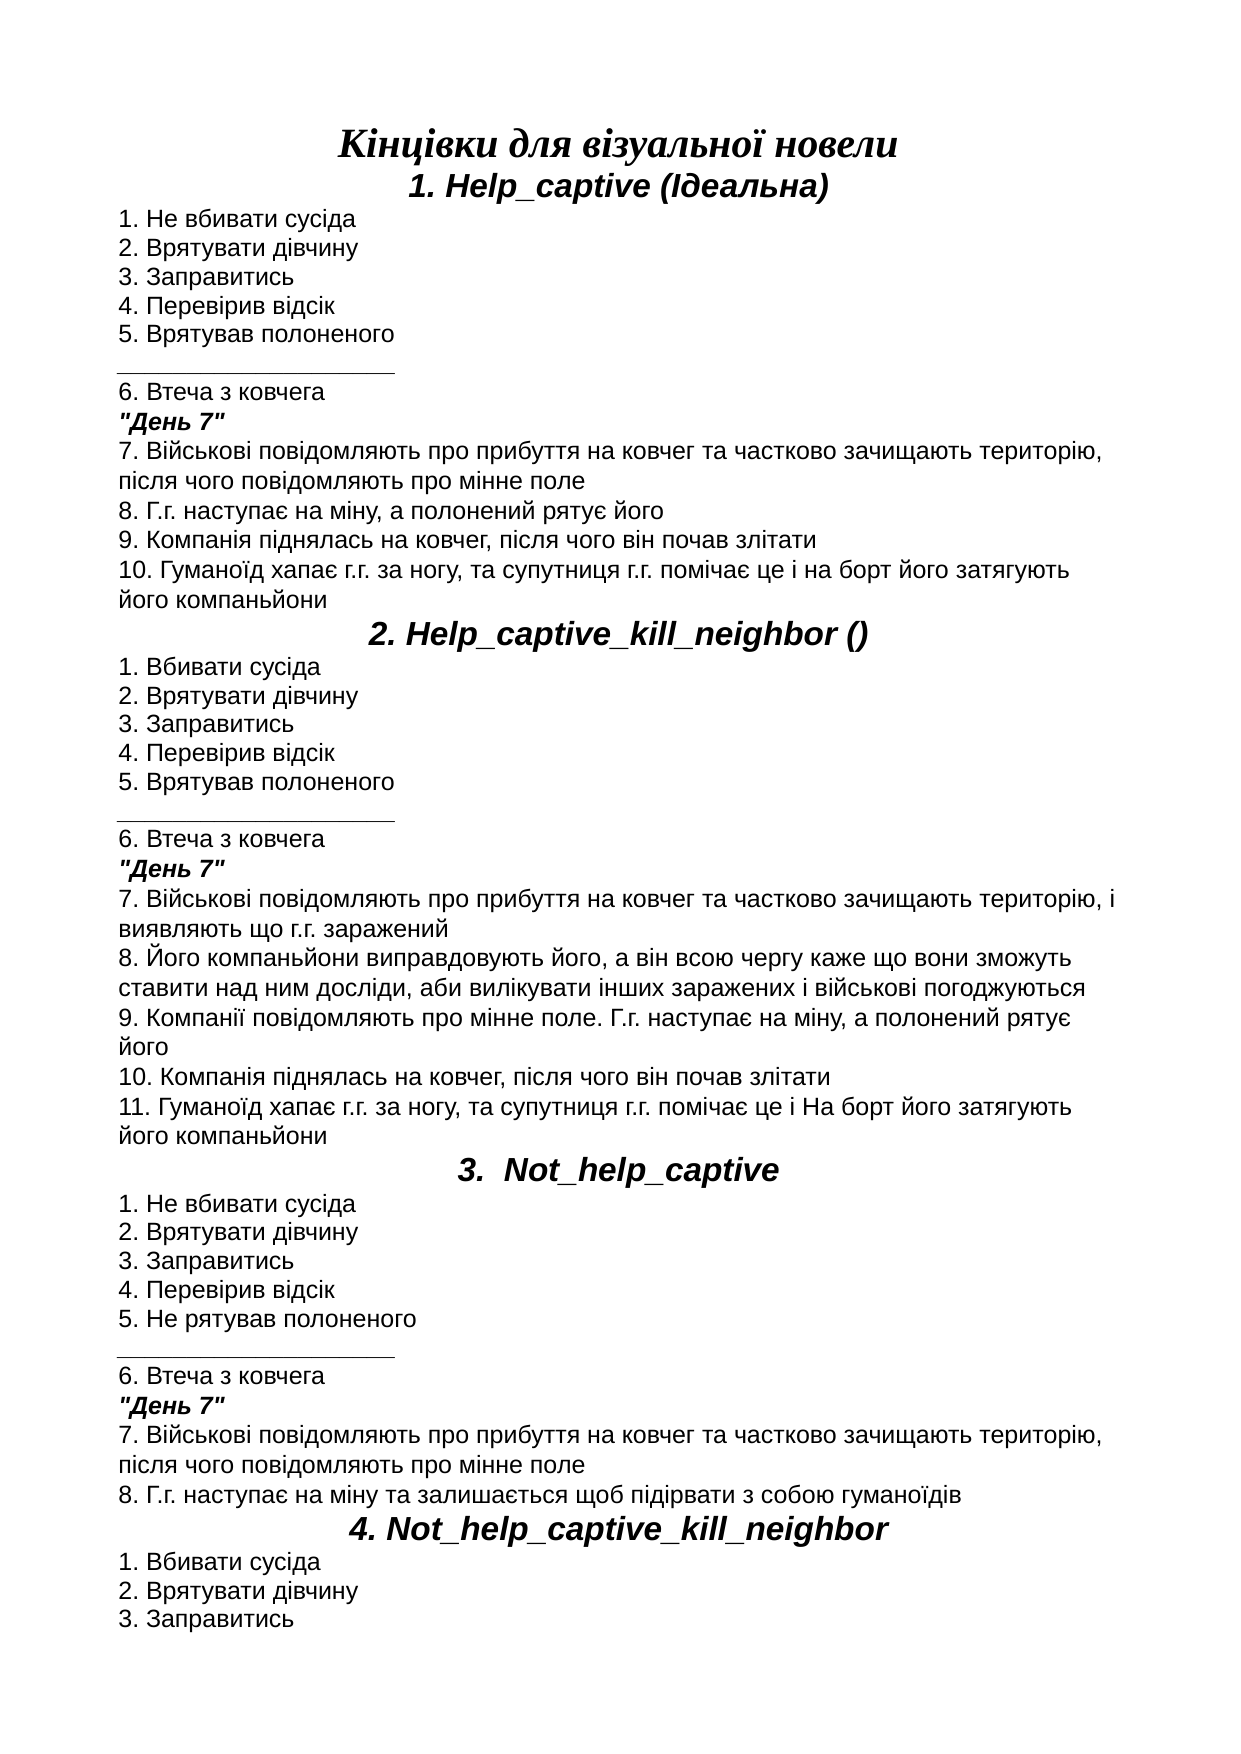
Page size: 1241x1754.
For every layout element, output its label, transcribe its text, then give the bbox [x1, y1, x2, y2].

text 3. Заправитись [118, 1604, 1122, 1633]
text 3. Not_help_captive [118, 1150, 1122, 1188]
text 10. Гуманоїд хапає г.г. за ногу, та супутниця г.г. помічає це і на борт його затягують його компаньйони [118, 554, 1122, 613]
text 9. Компанія піднялась на ковчег, після чого він почав злітати [118, 524, 1122, 554]
text ____________________ [118, 348, 1122, 377]
text 7. Військові повідомляють про прибуття на ковчег та частково зачищають територію, після чого повідомляють про мінне поле [118, 1419, 1122, 1479]
text 5. Не рятував полоненого [118, 1303, 1122, 1332]
text 3. Заправитись [118, 1246, 1122, 1275]
text 10. Компанія піднялась на ковчег, після чого він почав злітати [118, 1061, 1122, 1091]
text 5. Врятував полоненого [118, 767, 1122, 796]
text 11. Гуманоїд хапає г.г. за ногу, та супутниця г.г. помічає це і На борт його затягують його компаньйони [118, 1091, 1122, 1150]
text 2. Врятувати дівчину [118, 1576, 1122, 1604]
text 1. Вбивати сусіда [118, 1547, 1122, 1576]
text 6. Втеча з ковчега [118, 377, 1122, 406]
text 5. Врятував полоненого [118, 319, 1122, 348]
text 1. Не вбивати сусіда [118, 204, 1122, 233]
text "День 7" [118, 406, 1122, 435]
text 8. Г.г. наступає на міну, а полонений рятує його [118, 495, 1122, 524]
text 8. Його компаньйони виправдовують його, а він всою чергу каже що вони зможуть ставити над ним досліди, аби вилікувати інших заражених і військові погоджуються [118, 942, 1122, 1002]
text 6. Втеча з ковчега [118, 824, 1122, 853]
text 4. Перевірив відсік [118, 1275, 1122, 1303]
text 8. Г.г. наступає на міну та залишається щоб підірвати з собою гуманоїдів [118, 1479, 1122, 1508]
text 3. Заправитись [118, 262, 1122, 291]
text 4. Перевірив відсік [118, 738, 1122, 767]
text 4. Перевірив відсік [118, 291, 1122, 319]
text 1. Не вбивати сусіда [118, 1188, 1122, 1217]
text 1. Help_captive (Ідеальна) [118, 166, 1122, 204]
text 4. Not_help_captive_kill_neighbor [118, 1508, 1122, 1547]
text 2. Врятувати дівчину [118, 681, 1122, 709]
text 7. Військові повідомляють про прибуття на ковчег та частково зачищають територію, після чого повідомляють про мінне поле [118, 435, 1122, 495]
text "День 7" [118, 853, 1122, 883]
text 7. Військові повідомляють про прибуття на ковчег та частково зачищають територію, і виявляють що г.г. заражений [118, 883, 1122, 942]
text 1. Вбивати сусіда [118, 652, 1122, 681]
text 6. Втеча з ковчега [118, 1361, 1122, 1390]
text 3. Заправитись [118, 709, 1122, 738]
text ____________________ [118, 1332, 1122, 1361]
text "День 7" [118, 1390, 1122, 1419]
text 2. Врятувати дівчину [118, 1217, 1122, 1246]
text 2. Help_captive_kill_neighbor () [118, 613, 1122, 652]
text Кінцівки для візуальної новели [118, 118, 1122, 166]
text 2. Врятувати дівчину [118, 233, 1122, 262]
text 9. Компанії повідомляють про мінне поле. Г.г. наступає на міну, а полонений рятує його [118, 1002, 1122, 1061]
text ____________________ [118, 796, 1122, 824]
